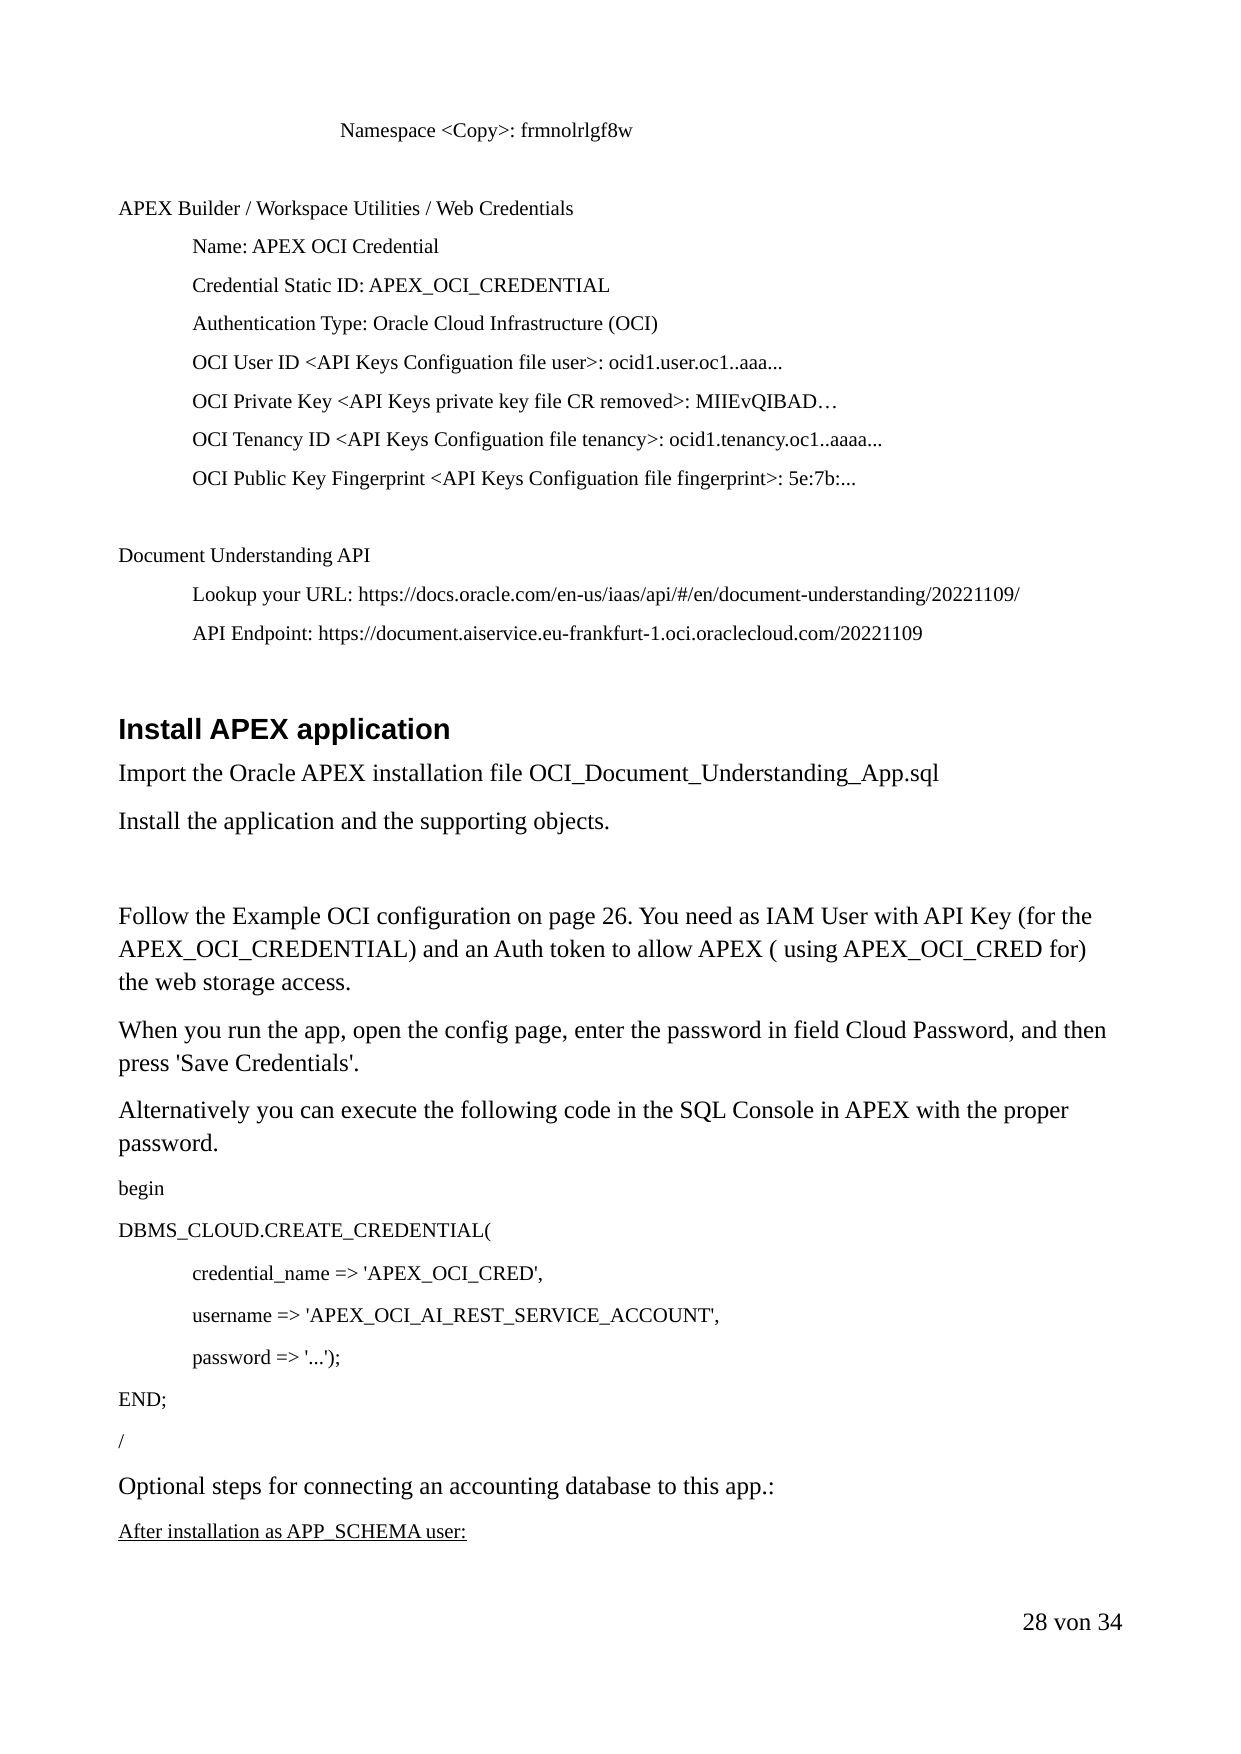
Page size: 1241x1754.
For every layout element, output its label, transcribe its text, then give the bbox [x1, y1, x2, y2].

text / [118, 1429, 1122, 1453]
text Namespace <Copy>: frmnolrlgf8w [118, 118, 1122, 142]
text OCI Public Key Fingerprint <API Keys Configuation file fingerprint>: 5e:7b:... [118, 466, 1122, 490]
text After installation as APP_SCHEMA user: [118, 1519, 1122, 1543]
text Follow the Example OCI configuration on page 26. You need as IAM User with API Key (for the APEX_OCI_CREDENTIAL) and an Auth token to allow APEX ( using APEX_OCI_CRED for) the web storage access. [118, 901, 1122, 996]
text username => 'APEX_OCI_AI_REST_SERVICE_ACCOUNT', [118, 1303, 1122, 1327]
text credential_name => 'APEX_OCI_CRED', [118, 1261, 1122, 1284]
text OCI User ID <API Keys Configuation file user>: ocid1.user.oc1..aaa... [118, 350, 1122, 374]
text password => '...'); [118, 1345, 1122, 1369]
text Authentication Type: Oracle Cloud Infrastructure (OCI) [118, 311, 1122, 335]
text OCI Private Key <API Keys private key file CR removed>: MIIEvQIBAD… [118, 389, 1122, 413]
text Optional steps for connecting an accounting database to this app.: [118, 1471, 1122, 1500]
text OCI Tenancy ID <API Keys Configuation file tenancy>: ocid1.tenancy.oc1..aaaa... [118, 427, 1122, 451]
text Alternatively you can execute the following code in the SQL Console in APEX with the proper password. [118, 1096, 1122, 1157]
text END; [118, 1387, 1122, 1411]
text Name: APEX OCI Credential [118, 234, 1122, 258]
text API Endpoint: https://document.aiservice.eu-frankfurt-1.oci.oraclecloud.com/20221109 [118, 621, 1122, 644]
subtitle Install APEX application [118, 712, 1122, 746]
text Import the Oracle APEX installation file OCI_Document_Understanding_App.sql [118, 758, 1122, 787]
text Document Understanding API [118, 543, 1122, 567]
text Install the application and the supporting objects. [118, 806, 1122, 835]
text DBMS_CLOUD.CREATE_CREDENTIAL( [118, 1218, 1122, 1242]
text Credential Static ID: APEX_OCI_CREDENTIAL [118, 273, 1122, 297]
text When you run the app, open the config page, enter the password in field Cloud Password, and then press 'Save Credentials'. [118, 1015, 1122, 1077]
text Lookup your URL: https://docs.oracle.com/en-us/iaas/api/#/en/document-understanding/20221109/ [118, 582, 1122, 606]
text APEX Builder / Workspace Utilities / Web Credentials [118, 195, 1122, 219]
text begin [118, 1176, 1122, 1200]
